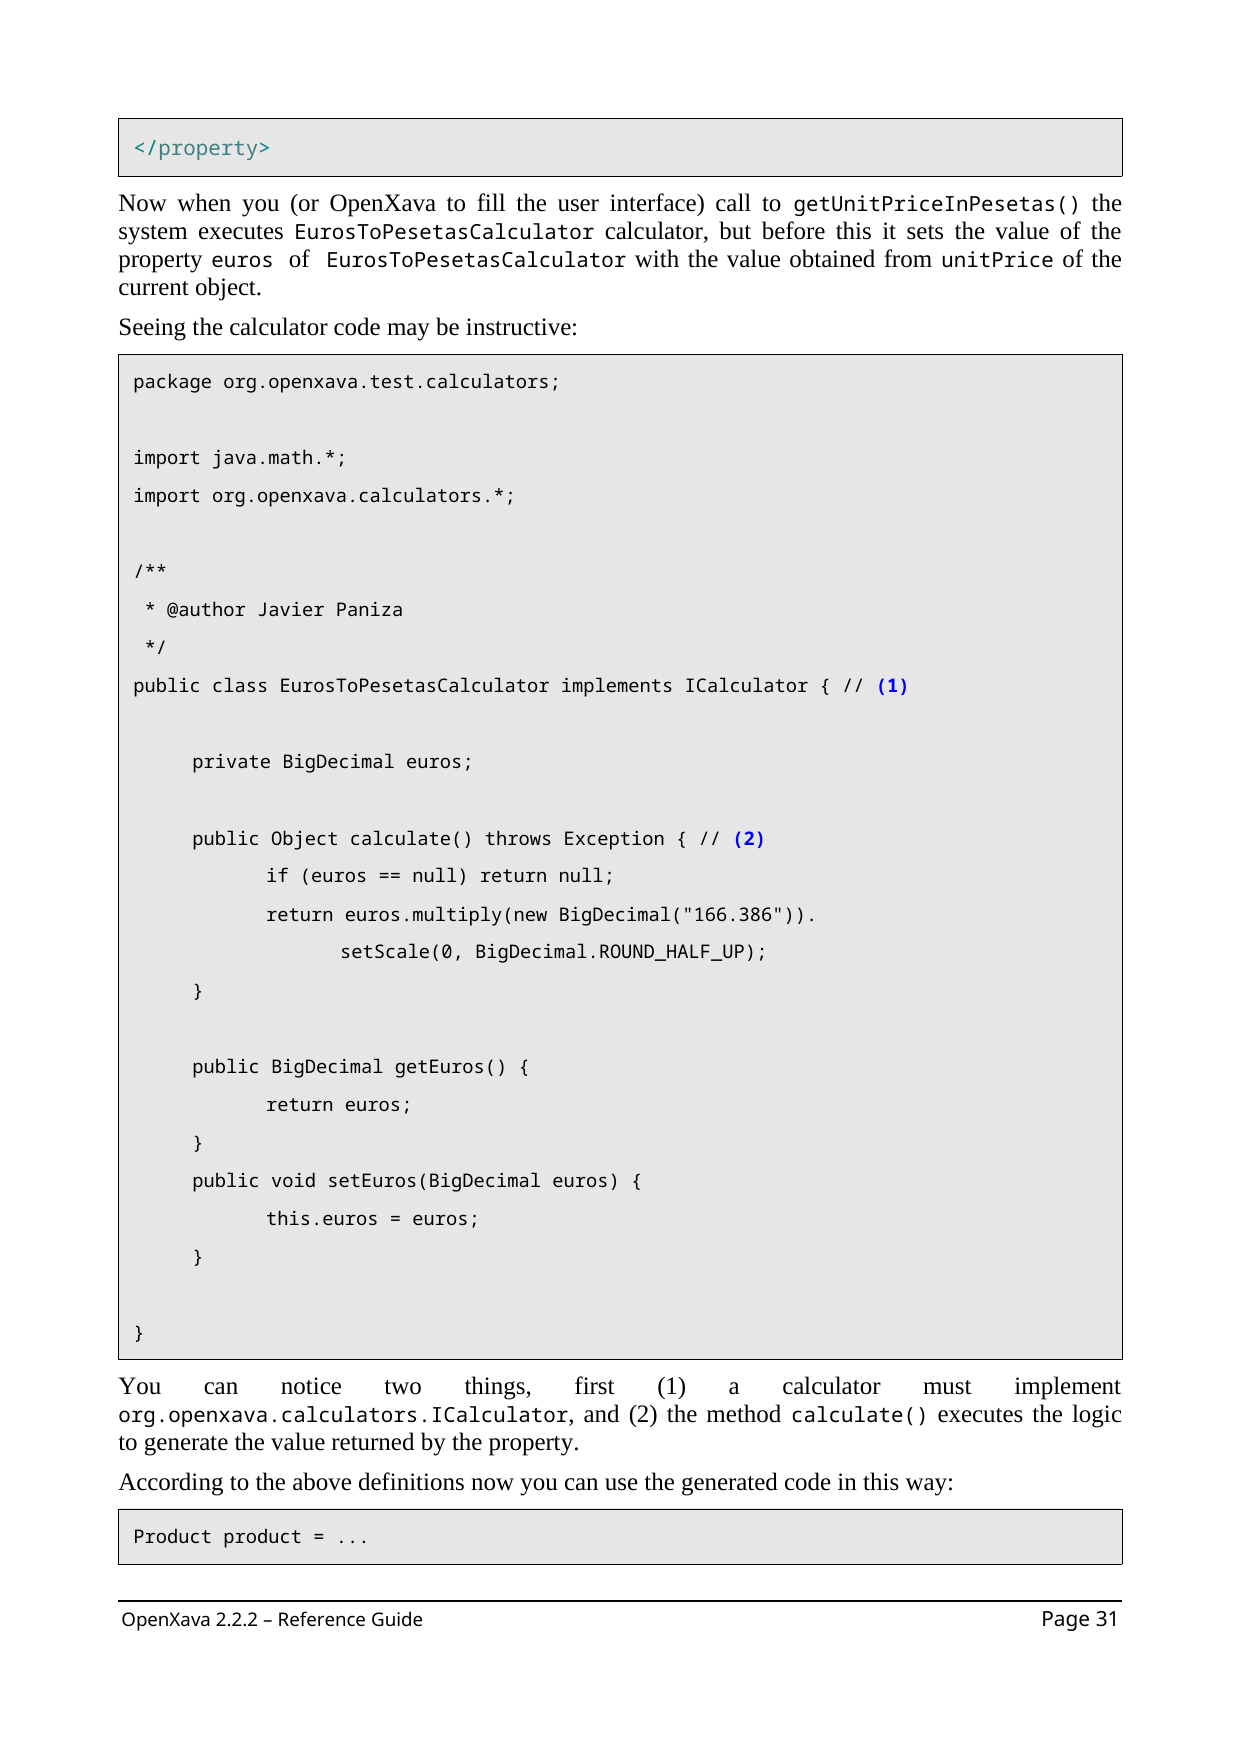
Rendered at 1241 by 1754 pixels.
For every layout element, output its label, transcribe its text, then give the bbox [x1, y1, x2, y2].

text return euros; [119, 1076, 1122, 1114]
text } [119, 1114, 1122, 1152]
text </property> [119, 119, 1122, 176]
text } [119, 1304, 1122, 1359]
text return euros.multiply(new BigDecimal("166.386")). [119, 886, 1122, 924]
text */ [119, 620, 1122, 658]
text } [119, 1228, 1122, 1266]
text if (euros == null) return null; [119, 848, 1122, 886]
text setScale(0, BigDecimal.ROUND_HALF_UP); [119, 924, 1122, 962]
text Product product = ... [119, 1510, 1122, 1564]
text * @author Javier Paniza [119, 582, 1122, 620]
text According to the above definitions now you can use the generated code in this way: [118, 1468, 1122, 1496]
text public BigDecimal getEuros() { [119, 1038, 1122, 1076]
text } [119, 962, 1122, 1000]
text this.euros = euros; [119, 1190, 1122, 1228]
text /** [119, 544, 1122, 582]
text Now when you (or OpenXava to fill the user interface) call to getUnitPriceInPesetas() the system executes EurosToPesetasCalculator calculator, but before this it sets the value of the property euros of EurosToPesetasCalculator with the value obtained from unitPrice of the current object. [118, 189, 1122, 301]
text private BigDecimal euros; [119, 734, 1122, 772]
text Seeing the calculator code may be instructive: [118, 313, 1122, 341]
text import org.openxava.calculators.*; [119, 468, 1122, 506]
text You can notice two things, first (1) a calculator must implement org.openxava.calculators.ICalculator, and (2) the method calculate() executes the logic to generate the value returned by the property. [118, 1372, 1122, 1456]
text public class EurosToPesetasCalculator implements ICalculator { // (1) [119, 658, 1122, 696]
text package org.openxava.test.calculators; [119, 355, 1122, 392]
text public void setEuros(BigDecimal euros) { [119, 1152, 1122, 1190]
text public Object calculate() throws Exception { // (2) [119, 810, 1122, 848]
text import java.math.*; [119, 430, 1122, 468]
